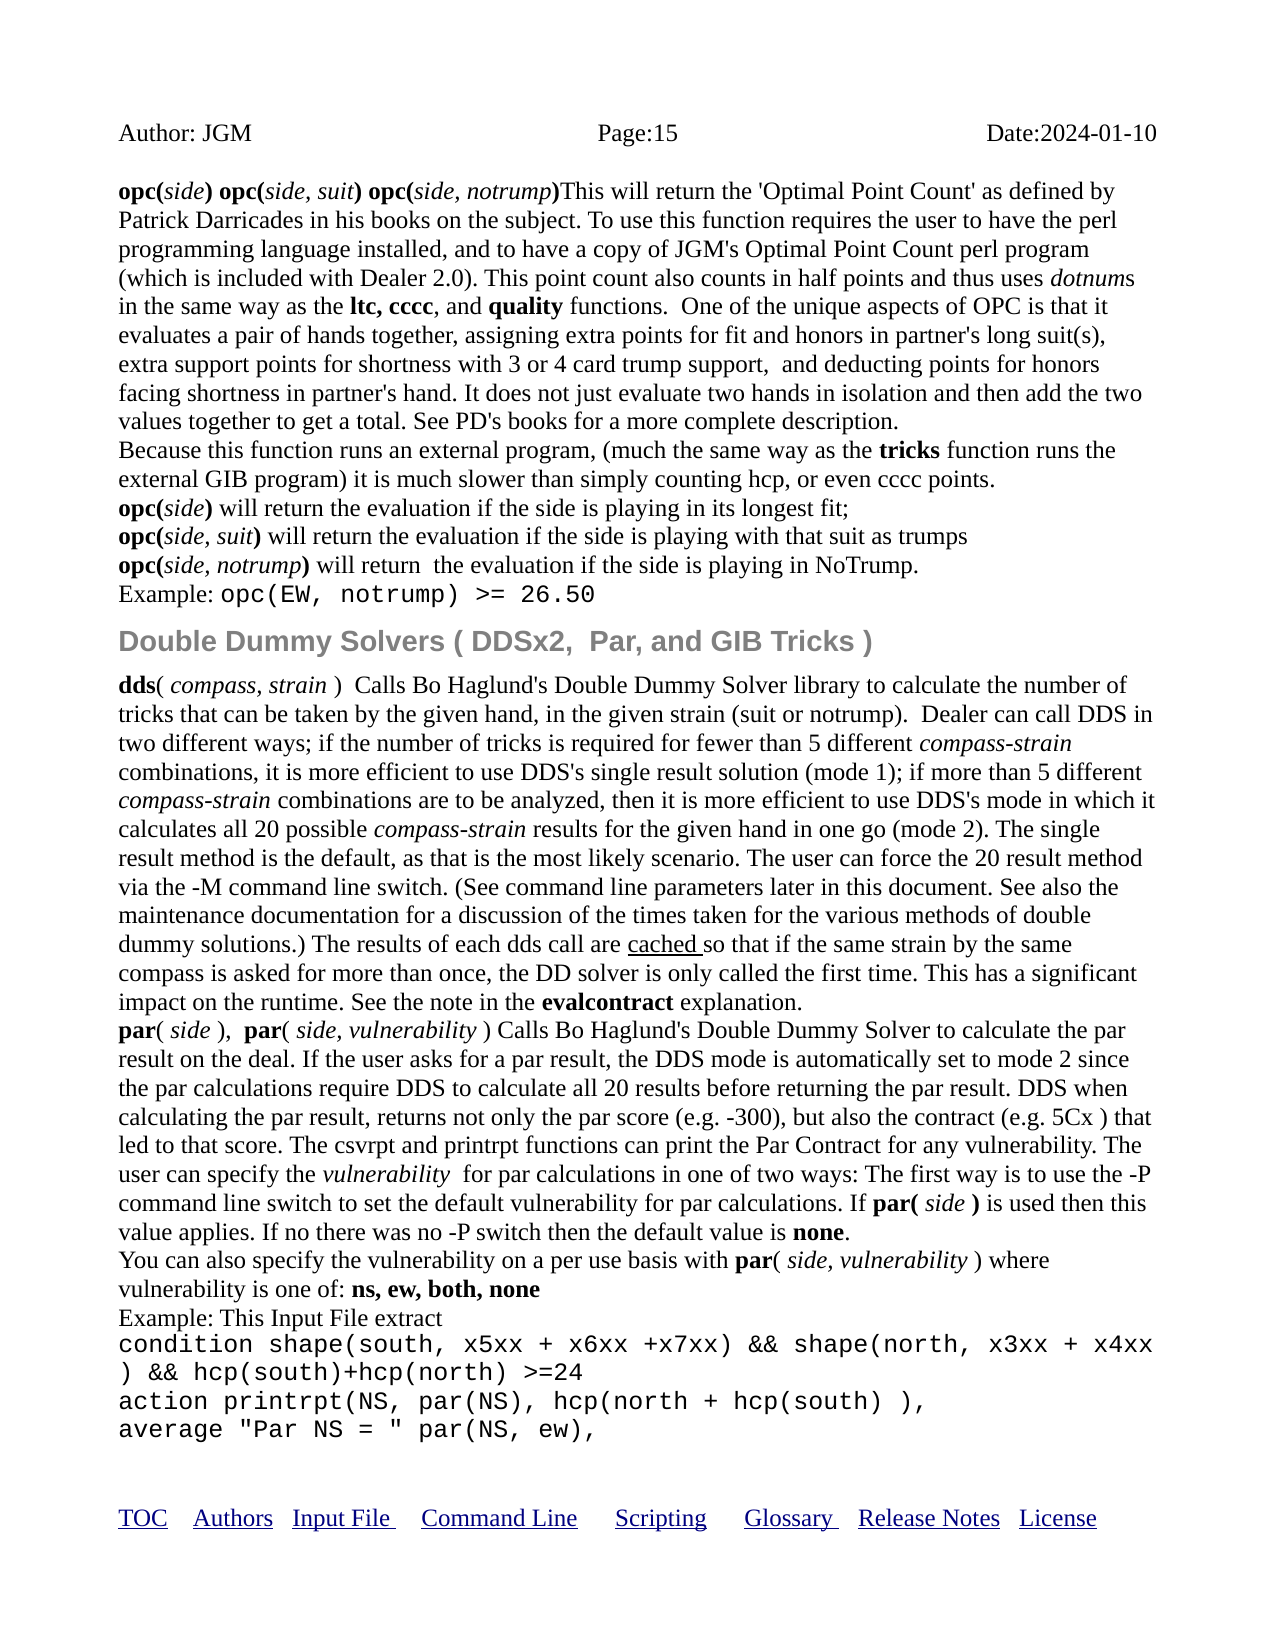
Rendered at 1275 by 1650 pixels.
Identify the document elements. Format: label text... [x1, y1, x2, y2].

text opc(side) will return the evaluation if the side is playing in its longest fit; [118, 493, 1157, 521]
text average "Par NS = " par(NS, ew), [118, 1417, 1157, 1445]
text condition shape(south, x5xx + x6xx +x7xx) && shape(north, x3xx + x4xx ) && hcp(south)+hcp(north) >=24 [118, 1332, 1157, 1388]
text dds( compass, strain ) Calls Bo Haglund's Double Dummy Solver library to calculate the number of tricks that can be taken by the given hand, in the given strain (suit or notrump). Dealer can call DDS in two different ways; if the number of tricks is required for fewer than 5 different compass-strain combinations, it is more efficient to use DDS's single result solution (mode 1); if more than 5 different compass-strain combinations are to be analyzed, then it is more efficient to use DDS's mode in which it calculates all 20 possible compass-strain results for the given hand in one go (mode 2). The single result method is the default, as that is the most likely scenario. The user can force the 20 result method via the -M command line switch. (See command line parameters later in this document. See also the maintenance documentation for a discussion of the times taken for the various methods of double dummy solutions.) The results of each dds call are cached so that if the same strain by the same compass is asked for more than once, the DD solver is only called the first time. This has a significant impact on the runtime. See the note in the evalcontract explanation. [118, 670, 1157, 1015]
text opc(side, suit) will return the evaluation if the side is playing with that suit as trumps [118, 521, 1157, 550]
text action printrpt(NS, par(NS), hcp(north + hcp(south) ), [118, 1388, 1157, 1417]
text Example: This Input File extract [118, 1303, 1157, 1332]
subtitle Double Dummy Solvers ( DDSx2, Par, and GIB Tricks ) [118, 624, 1157, 658]
text par( side ), par( side, vulnerability ) Calls Bo Haglund's Double Dummy Solver to calculate the par result on the deal. If the user asks for a par result, the DDS mode is automatically set to mode 2 since the par calculations require DDS to calculate all 20 results before returning the par result. DDS when calculating the par result, returns not only the par score (e.g. -300), but also the contract (e.g. 5Cx ) that led to that score. The csvrpt and printrpt functions can print the Par Contract for any vulnerability. The user can specify the vulnerability for par calculations in one of two ways: The first way is to use the -P command line switch to set the default vulnerability for par calculations. If par( side ) is used then this value applies. If no there was no -P switch then the default value is none. [118, 1015, 1157, 1245]
text opc(side, notrump) will return the evaluation if the side is playing in NoTrump. [118, 550, 1157, 579]
text opc(side) opc(side, suit) opc(side, notrump)This will return the 'Optimal Point Count' as defined by Patrick Darricades in his books on the subject. To use this function requires the user to have the perl programming language installed, and to have a copy of JGM's Optimal Point Count perl program (which is included with Dealer 2.0). This point count also counts in half points and thus uses dotnums in the same way as the ltc, cccc, and quality functions. One of the unique aspects of OPC is that it evaluates a pair of hands together, assigning extra points for fit and honors in partner's long suit(s), extra support points for shortness with 3 or 4 card trump support, and deducting points for honors facing shortness in partner's hand. It does not just evaluate two hands in isolation and then add the two values together to get a total. See PD's books for a more complete description. [118, 176, 1157, 435]
text Example: opc(EW, notrump) >= 26.50 [118, 579, 1157, 610]
text You can also specify the vulnerability on a per use basis with par( side, vulnerability ) where vulnerability is one of: ns, ew, both, none [118, 1245, 1157, 1303]
text Because this function runs an external program, (much the same way as the tricks function runs the external GIB program) it is much slower than simply counting hcp, or even cccc points. [118, 435, 1157, 493]
